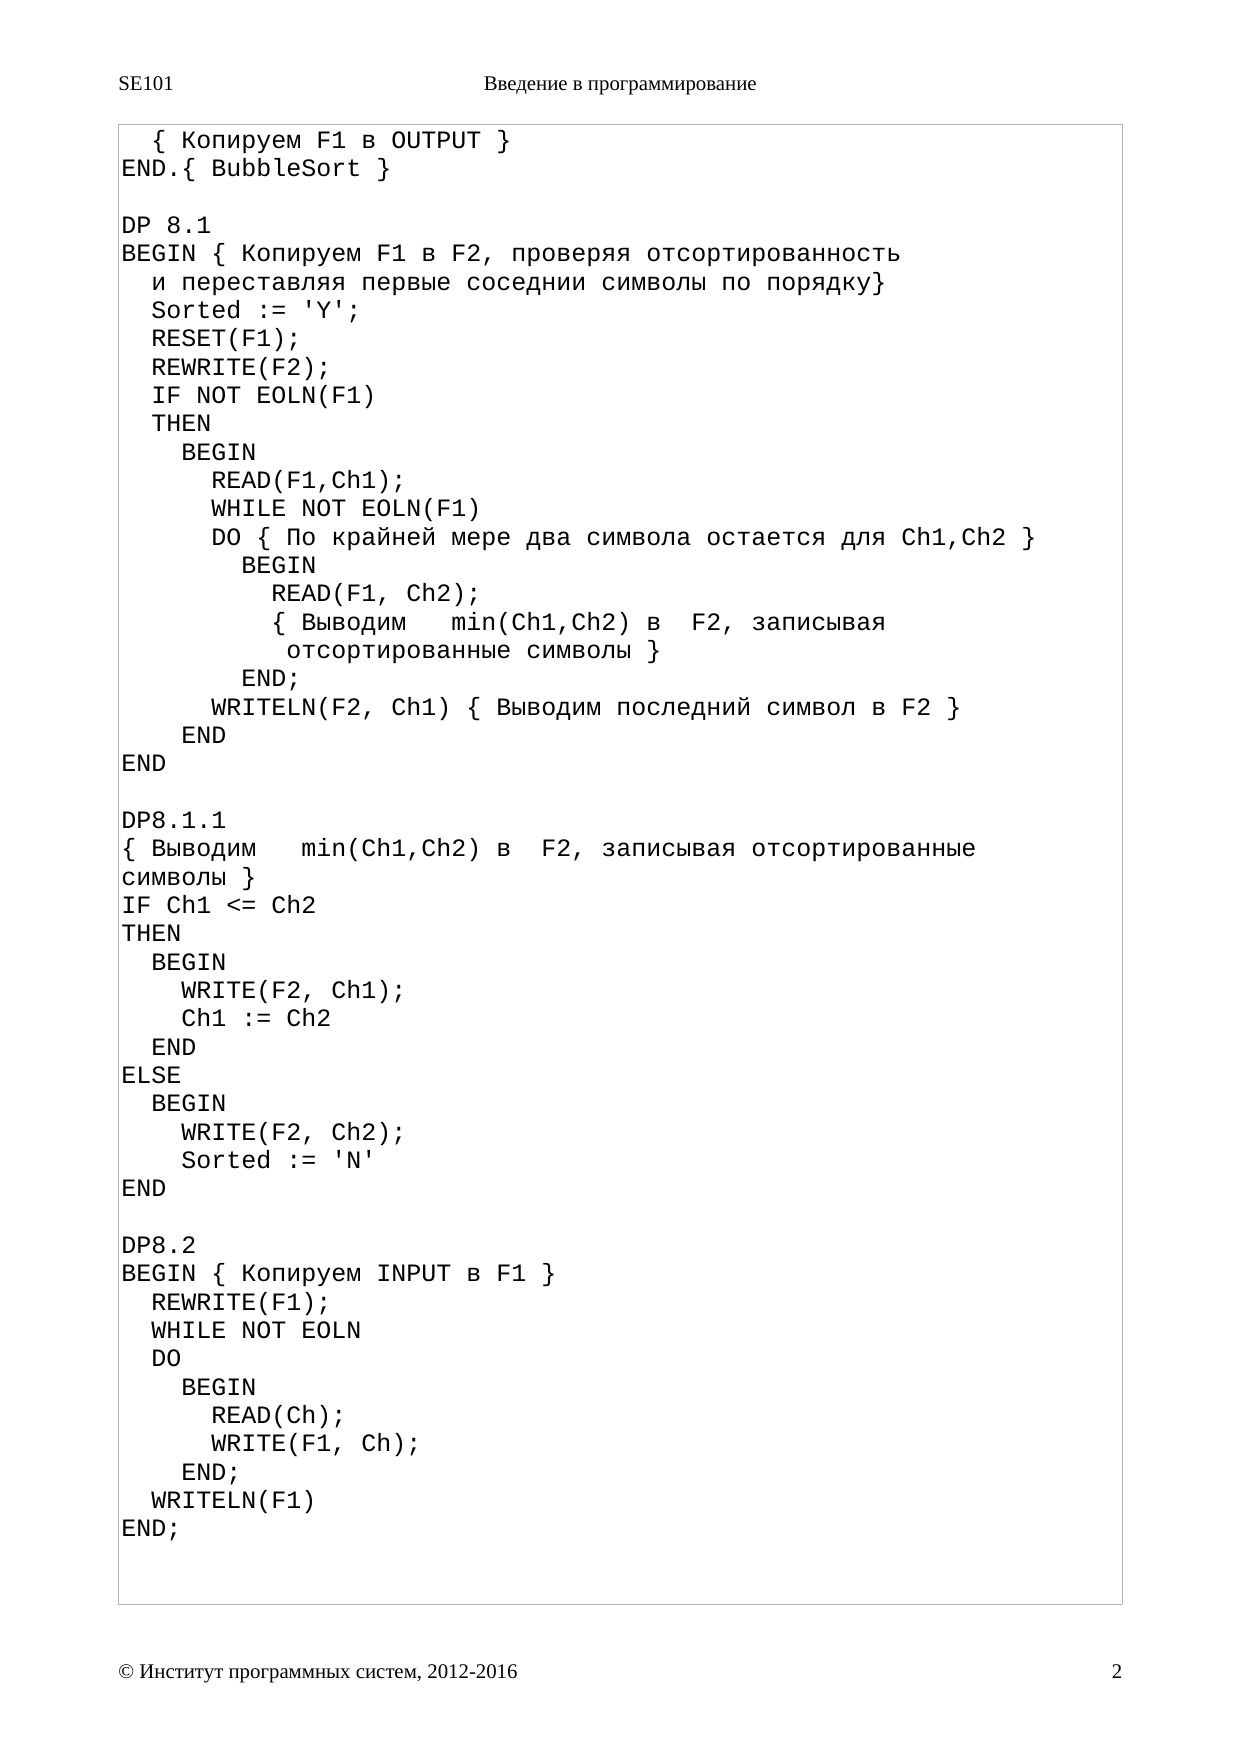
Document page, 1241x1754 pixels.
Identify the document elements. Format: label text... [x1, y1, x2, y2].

text BEGIN [119, 1371, 1122, 1399]
text WRITE(F1, Ch); [119, 1428, 1122, 1456]
text { Копируем F1 в OUTPUT } [119, 125, 1122, 153]
text END; [119, 663, 1122, 691]
text THEN [119, 918, 1122, 946]
text и переставляя первые соседнии символы по порядку} [119, 266, 1122, 294]
text BEGIN [119, 946, 1122, 974]
text Sorted := 'Y'; [119, 294, 1122, 323]
text ELSE [119, 1059, 1122, 1088]
text END.{ BubbleSort } [119, 153, 1122, 184]
text { Выводим min(Ch1,Ch2) в F2, записывая [119, 606, 1122, 634]
text END [119, 719, 1122, 748]
text WHILE NOT EOLN(F1) [119, 493, 1122, 521]
text REWRITE(F1); [119, 1286, 1122, 1314]
text DO { По крайней мере два символа остается для Ch1,Ch2 } [119, 521, 1122, 549]
text END [119, 748, 1122, 779]
text WRITE(F2, Ch2); [119, 1116, 1122, 1144]
text WHILE NOT EOLN [119, 1314, 1122, 1343]
text READ(F1, Ch2); [119, 578, 1122, 606]
text WRITE(F2, Ch1); [119, 974, 1122, 1003]
text отсортированные символы } [119, 634, 1122, 663]
text WRITELN(F2, Ch1) { Выводим последний символ в F2 } [119, 691, 1122, 719]
text IF NOT EOLN(F1) [119, 379, 1122, 408]
text BEGIN [119, 1088, 1122, 1116]
text END [119, 1031, 1122, 1059]
text REWRITE(F2); [119, 351, 1122, 379]
text BEGIN [119, 549, 1122, 578]
text Ch1 := Ch2 [119, 1003, 1122, 1031]
text END [119, 1173, 1122, 1204]
text WRITELN(F1) [119, 1484, 1122, 1513]
text READ(Ch); [119, 1399, 1122, 1428]
text IF Ch1 <= Ch2 [119, 889, 1122, 918]
text END; [119, 1456, 1122, 1484]
text THEN [119, 408, 1122, 436]
text BEGIN { Копируем F1 в F2, проверяя отсортированность [119, 238, 1122, 266]
text DP8.1.1 [119, 804, 1122, 833]
text DP 8.1 [119, 209, 1122, 238]
text END; [119, 1513, 1122, 1544]
text { Выводим min(Ch1,Ch2) в F2, записывая отсортированные символы } [119, 833, 1122, 889]
text DP8.2 [119, 1229, 1122, 1258]
text RESET(F1); [119, 323, 1122, 351]
text READ(F1,Ch1); [119, 464, 1122, 493]
text DO [119, 1343, 1122, 1371]
text BEGIN [119, 436, 1122, 464]
text Sorted := 'N' [119, 1144, 1122, 1173]
text BEGIN { Копируем INPUT в F1 } [119, 1258, 1122, 1286]
